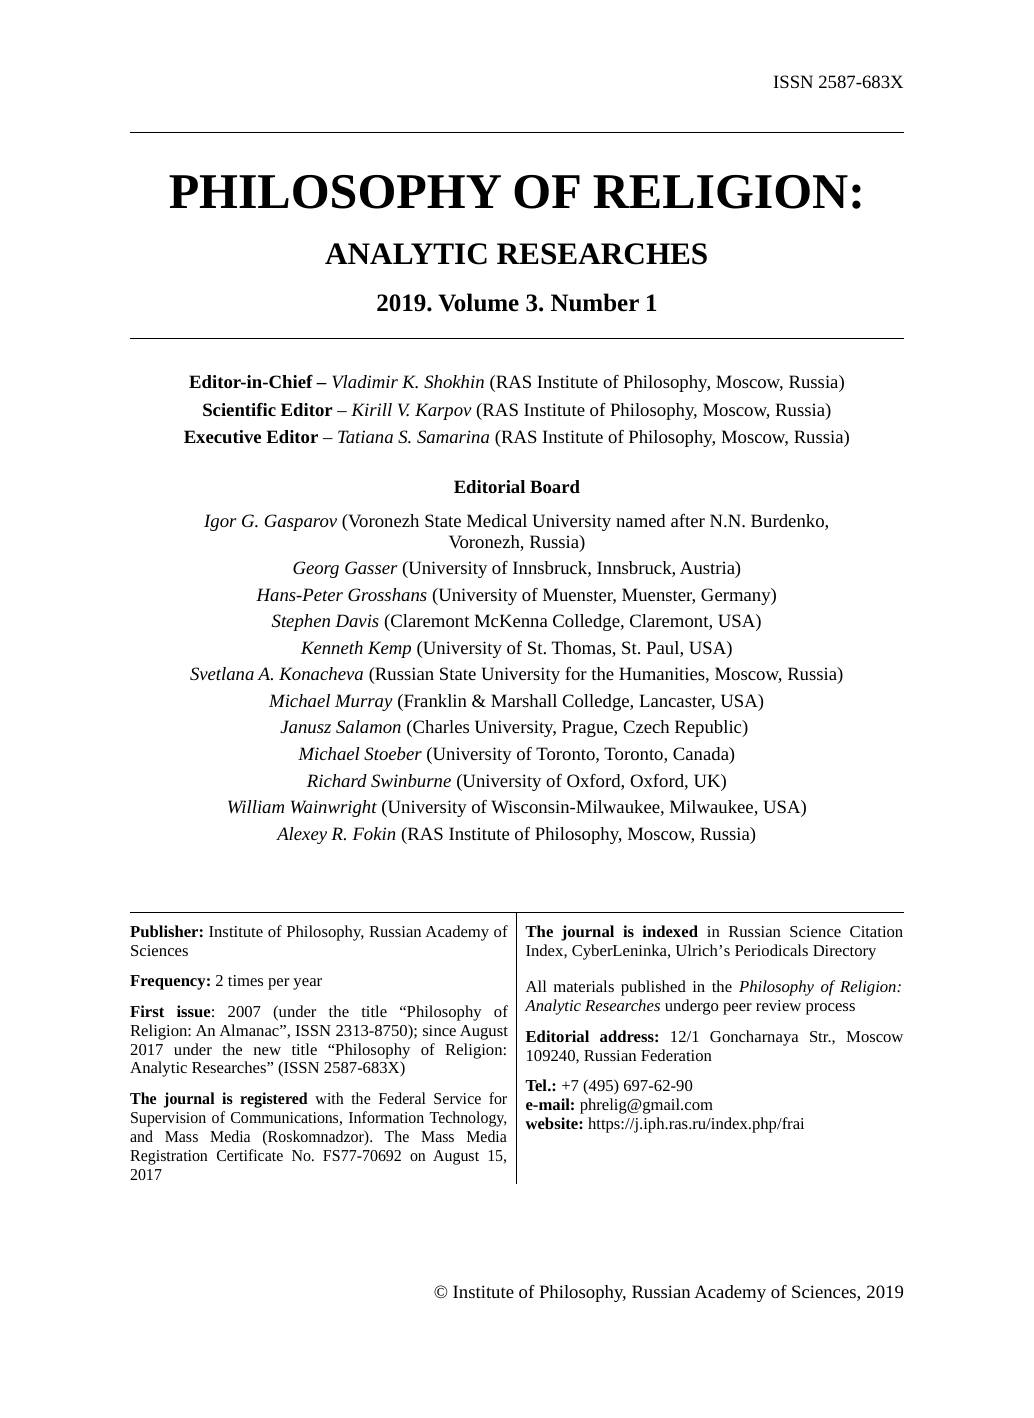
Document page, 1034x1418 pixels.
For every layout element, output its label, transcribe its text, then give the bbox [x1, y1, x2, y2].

text Alexey R. Fokin (RAS Institute of Philosophy, Moscow, Russia) [130, 824, 903, 844]
text Svetlana A. Konacheva (Russian State University for the Humanities, Moscow, Russia) [130, 664, 903, 685]
text Executive Editor – Tatiana S. Samarina (RAS Institute of Philosophy, Moscow, Russia) [130, 426, 903, 448]
text Richard Swinburne (University of Oxford, Oxford, UK) [130, 771, 903, 791]
text Stephen Davis (Claremont McKenna Colledge, Claremont, USA) [130, 611, 903, 632]
text William Wainwright (University of Wisconsin-Milwaukee, Milwaukee, USA) [130, 797, 903, 818]
text Hans-Peter Grosshans (University of Muenster, Muenster, Germany) [130, 585, 903, 605]
table_header The journal is indexed in Russian Science Citation Index, CyberLeninka, Ulrich’s Periodicals Directory All materials published in the Philosophy of Religion: Analytic Researches undergo peer review process Editorial address: 12/1 Goncharnaya Str., Moscow 109240, Russian Federation Tel.: +7 (495) 697-62-90 e-mail: phrelig@gmail.com website: https://j.iph.ras.ru/index.php/frai [517, 913, 903, 1184]
text Janusz Salamon (Charles University, Prague, Czech Republic) [130, 717, 903, 738]
text Igor G. Gasparov (Voronezh State Medical University named after N.N. Burdenko, Voronezh, Russia) [130, 511, 903, 552]
table_header PHILOSOPHY OF Religion: Analytic Researches 2019. Volume 3. Number 1 [130, 133, 903, 338]
text Kenneth Kemp (University of St. Thomas, St. Paul, USA) [130, 638, 903, 658]
text Editor-in-Chief – Vladimir K. Shokhin (RAS Institute of Philosophy, Moscow, Russia) [130, 371, 903, 393]
table_cell [130, 1184, 903, 1214]
text Scientific Editor – Kirill V. Karpov (RAS Institute of Philosophy, Moscow, Russia) [130, 399, 903, 420]
text Michael Murray (Franklin & Marshall Colledge, Lancaster, USA) [130, 691, 903, 712]
text Michael Stoeber (University of Toronto, Toronto, Canada) [130, 744, 903, 765]
text Georg Gasser (University of Innsbruck, Innsbruck, Austria) [130, 558, 903, 579]
table_header Publisher: Institute of Philosophy, Russian Academy of Sciences Frequency: 2 times per year First issue: 2007 (under the title “Philosophy of Religion: An Almanac”, ISSN 2313-8750); since August 2017 under the new title “Philosophy of Religion: Analytic Researches” (ISSN 2587-683Х) The journal is registered with the Federal Service for Supervision of Communications, Information Technology, and Mass Media (Roskomnadzor). The Mass Media Registration Certificate No. FS77-70692 on August 15, 2017 [130, 913, 516, 1184]
text Editorial Board [130, 464, 903, 500]
